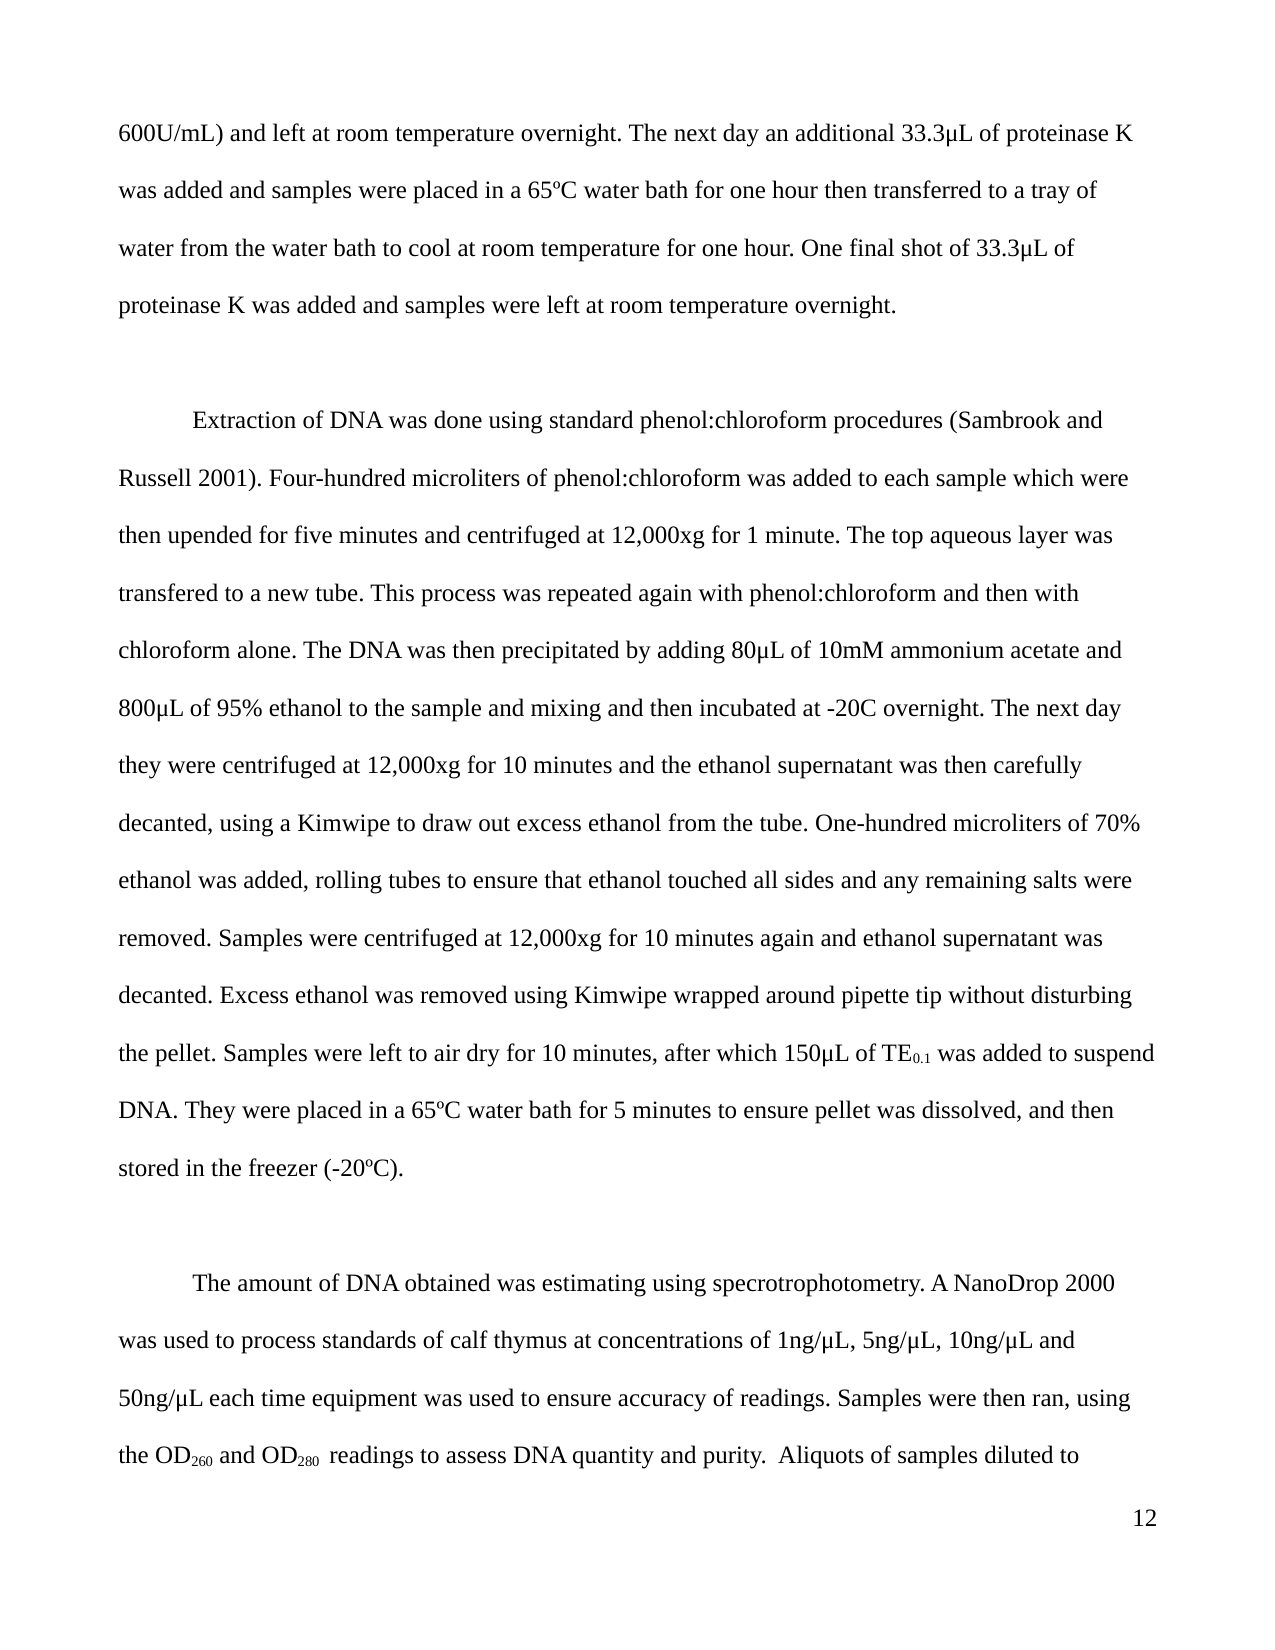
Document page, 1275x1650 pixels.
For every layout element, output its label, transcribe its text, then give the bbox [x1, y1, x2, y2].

text The amount of DNA obtained was estimating using specrotrophotometry. A NanoDrop 2000 was used to process standards of calf thymus at concentrations of 1ng/μL, 5ng/μL, 10ng/μL and 50ng/μL each time equipment was used to ensure accuracy of readings. Samples were then ran, using the OD260 and OD280 readings to assess DNA quantity and purity. Aliquots of samples diluted to [118, 1268, 1157, 1469]
text 600U/mL) and left at room temperature overnight. The next day an additional 33.3μL of proteinase K was added and samples were placed in a 65ºC water bath for one hour then transferred to a tray of water from the water bath to cool at room temperature for one hour. One final shot of 33.3μL of proteinase K was added and samples were left at room temperature overnight. [118, 118, 1157, 319]
text Extraction of DNA was done using standard phenol:chloroform procedures (Sambrook and Russell 2001). Four-hundred microliters of phenol:chloroform was added to each sample which were then upended for five minutes and centrifuged at 12,000xg for 1 minute. The top aqueous layer was transfered to a new tube. This process was repeated again with phenol:chloroform and then with chloroform alone. The DNA was then precipitated by adding 80μL of 10mM ammonium acetate and 800μL of 95% ethanol to the sample and mixing and then incubated at -20C overnight. The next day they were centrifuged at 12,000xg for 10 minutes and the ethanol supernatant was then carefully decanted, using a Kimwipe to draw out excess ethanol from the tube. One-hundred microliters of 70% ethanol was added, rolling tubes to ensure that ethanol touched all sides and any remaining salts were removed. Samples were centrifuged at 12,000xg for 10 minutes again and ethanol supernatant was decanted. Excess ethanol was removed using Kimwipe wrapped around pipette tip without disturbing the pellet. Samples were left to air dry for 10 minutes, after which 150μL of TE0.1 was added to suspend DNA. They were placed in a 65ºC water bath for 5 minutes to ensure pellet was dissolved, and then stored in the freezer (-20ºC). [118, 406, 1157, 1182]
